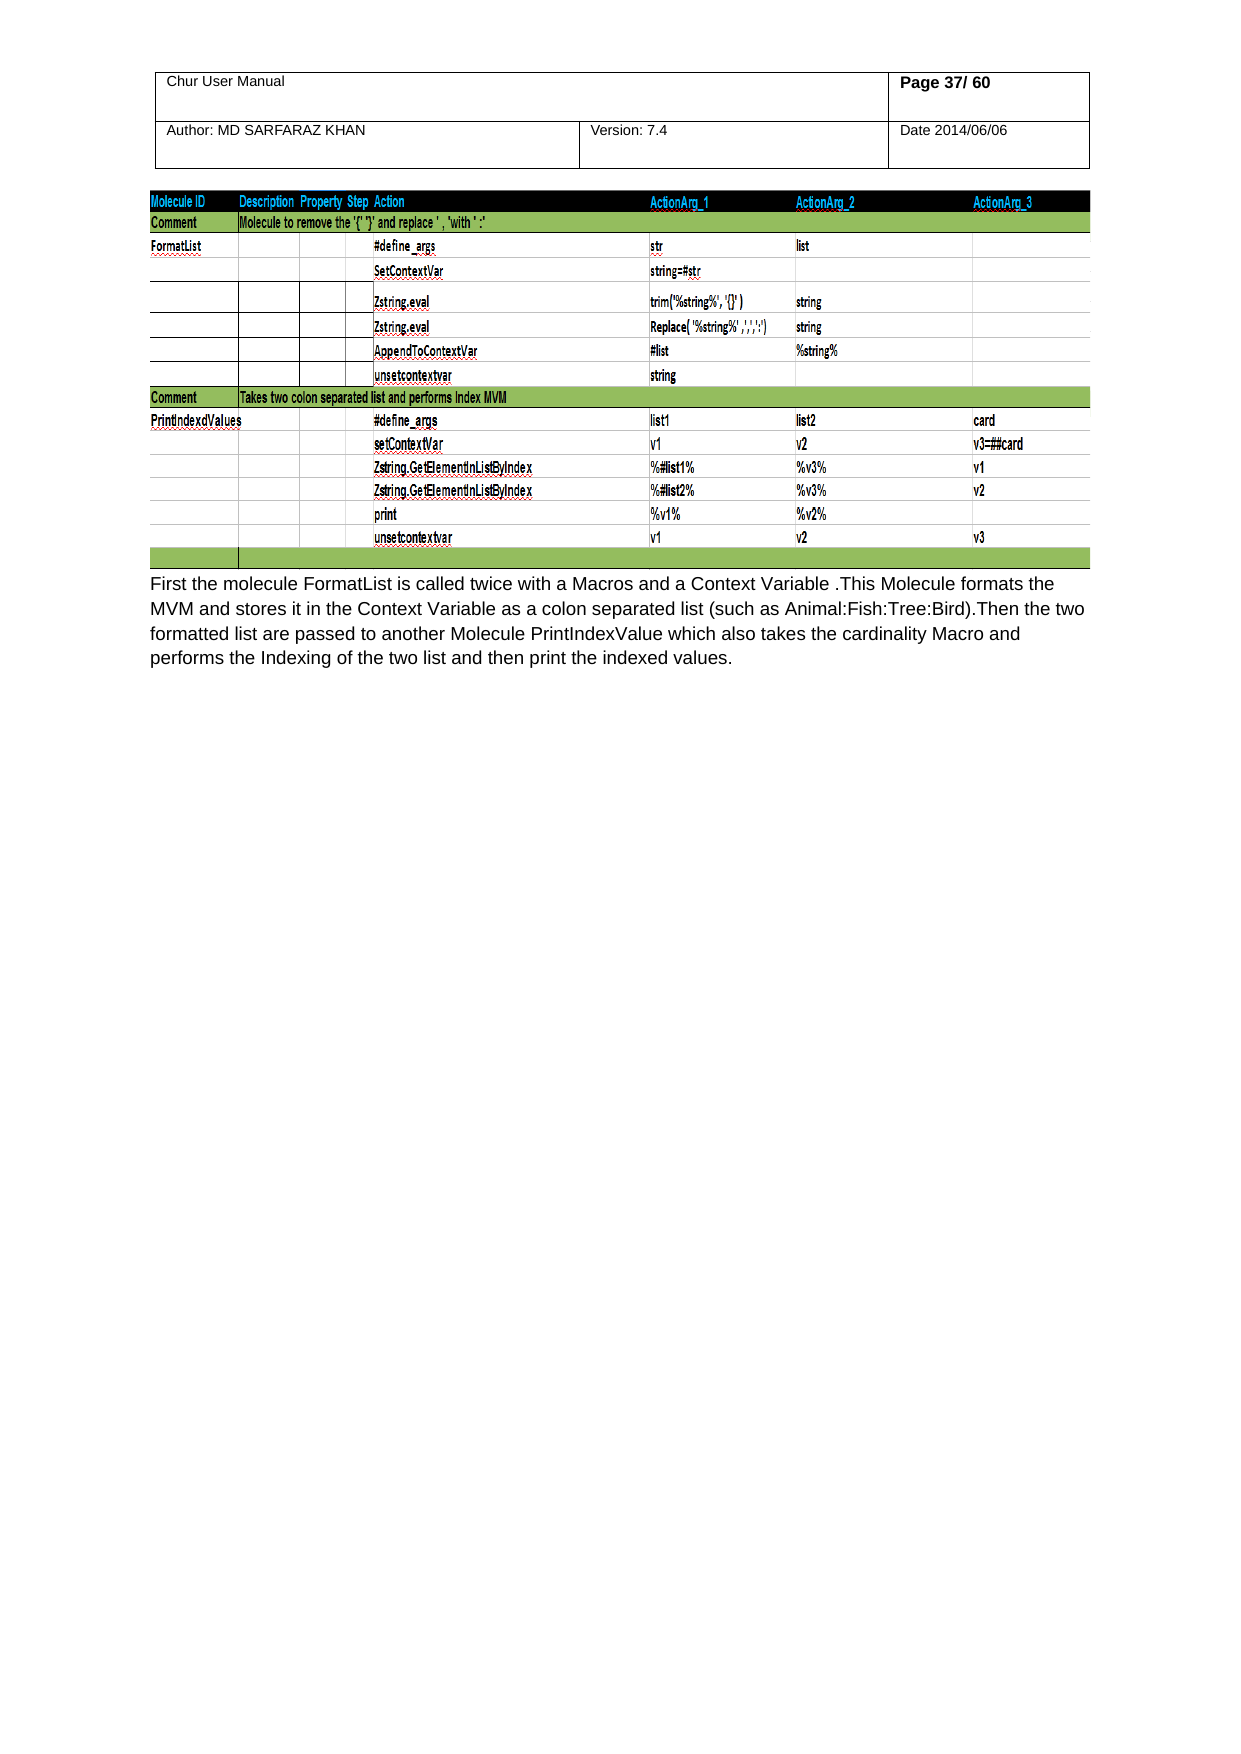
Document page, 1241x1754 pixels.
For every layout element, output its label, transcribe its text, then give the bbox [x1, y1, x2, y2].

text First the molecule FormatList is called twice with a Macros and a Context Variable .This Molecule formats the MVM and stores it in the Context Variable as a colon separated list (such as Animal:Fish:Tree:Bird).Then the two formatted list are passed to another Molecule PrintIndexValue which also takes the cardinality Macro and performs the Indexing of the two list and then print the indexed values. [150, 570, 1090, 669]
